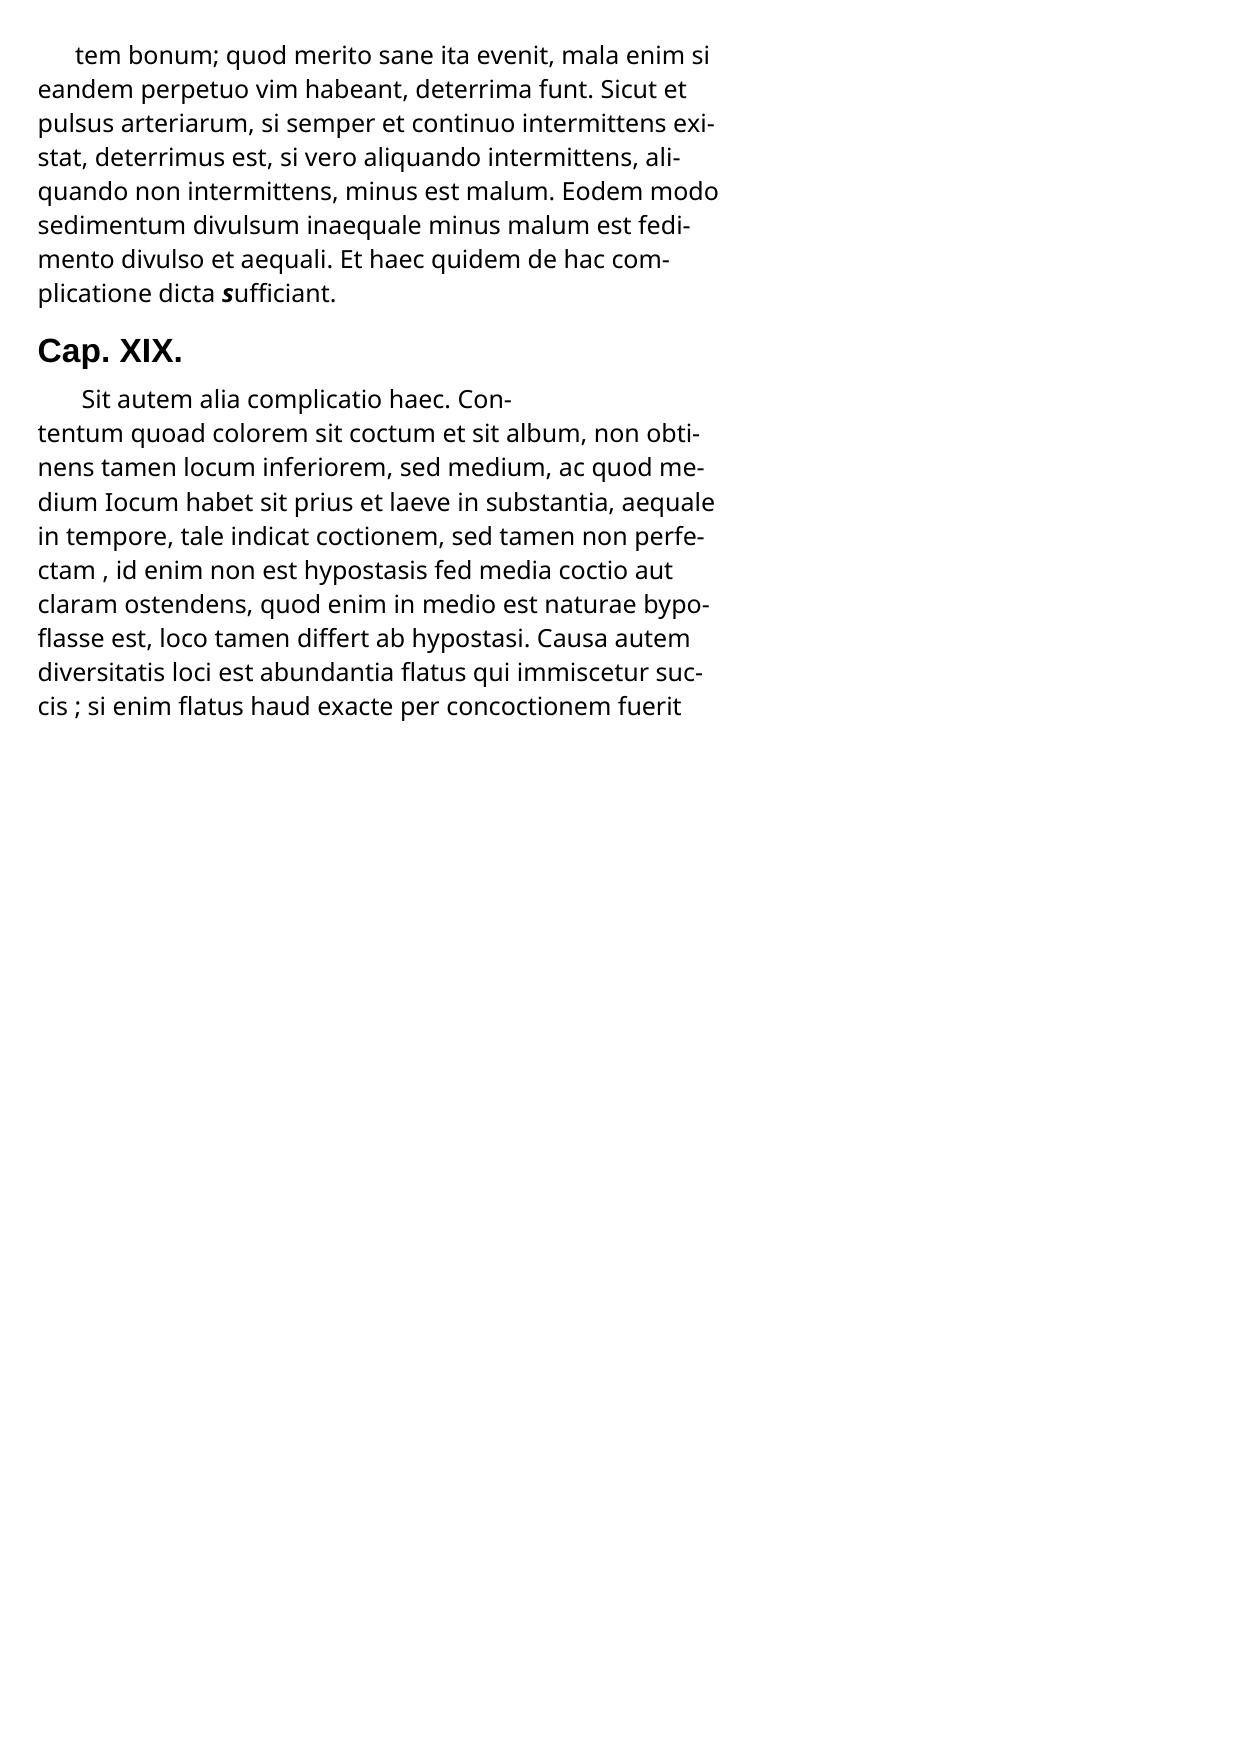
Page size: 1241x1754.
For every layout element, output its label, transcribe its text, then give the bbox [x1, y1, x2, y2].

subtitle Cap. XIX. [37, 331, 1203, 369]
text tem bonum; quod merito sane ita evenit, mala enim si eandem perpetuo vim habeant, deterrima funt. Sicut et pulsus arteriarum, si semper et continuo intermittens exi- stat, deterrimus est, si vero aliquando intermittens, ali- quando non intermittens, minus est malum. Eodem modo sedimentum divulsum inaequale minus malum est fedi- mento divulso et aequali. Et haec quidem de hac com- plicatione dicta sufficiant. [37, 37, 1203, 310]
text Sit autem alia complicatio haec. Con- tentum quoad colorem sit coctum et sit album, non obti- nens tamen locum inferiorem, sed medium, ac quod me- dium Iocum habet sit prius et laeve in substantia, aequale in tempore, tale indicat coctionem, sed tamen non perfe- ctam , id enim non est hypostasis fed media coctio aut claram ostendens, quod enim in medio est naturae bypo- flasse est, loco tamen differt ab hypostasi. Causa autem diversitatis loci est abundantia flatus qui immiscetur suc- cis ; si enim flatus haud exacte per concoctionem fuerit [37, 382, 1203, 723]
